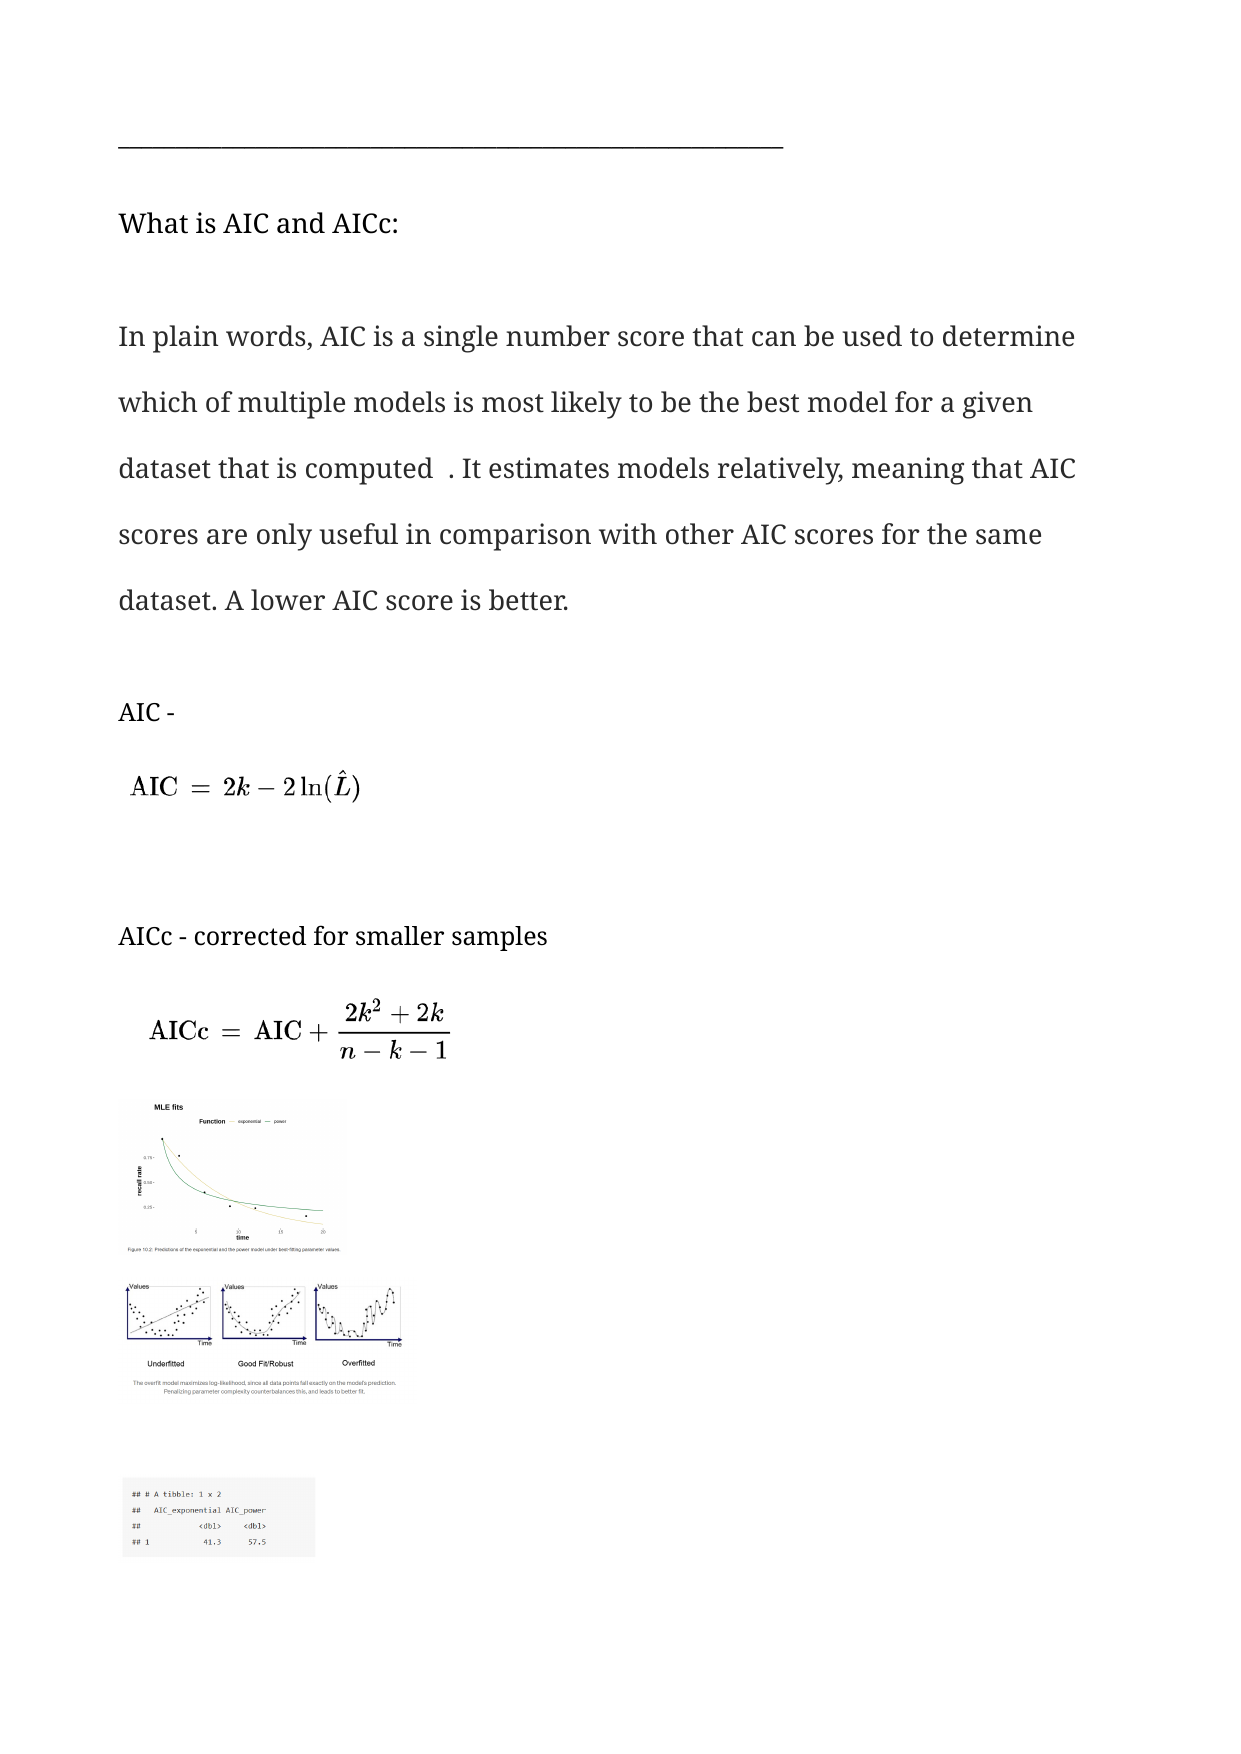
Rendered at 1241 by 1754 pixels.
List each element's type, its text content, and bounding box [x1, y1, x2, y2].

text What is AIC and AICc: [118, 204, 1122, 241]
picture [118, 979, 485, 1077]
text In plain words, AIC is a single number score that can be used to determine which of multiple models is most likely to be the best model for a given dataset that is computed . It estimates models relatively, meaning that AIC scores are only useful in comparison with other AIC scores for the same dataset. A lower AIC score is better. [118, 318, 1122, 618]
text __________________________________________________________ [118, 118, 1122, 152]
picture [118, 1277, 418, 1404]
text AICc - corrected for smaller samples [118, 918, 1122, 952]
picture [118, 1474, 316, 1563]
text AIC - [118, 695, 1122, 729]
picture [118, 755, 378, 815]
picture [118, 1099, 347, 1255]
